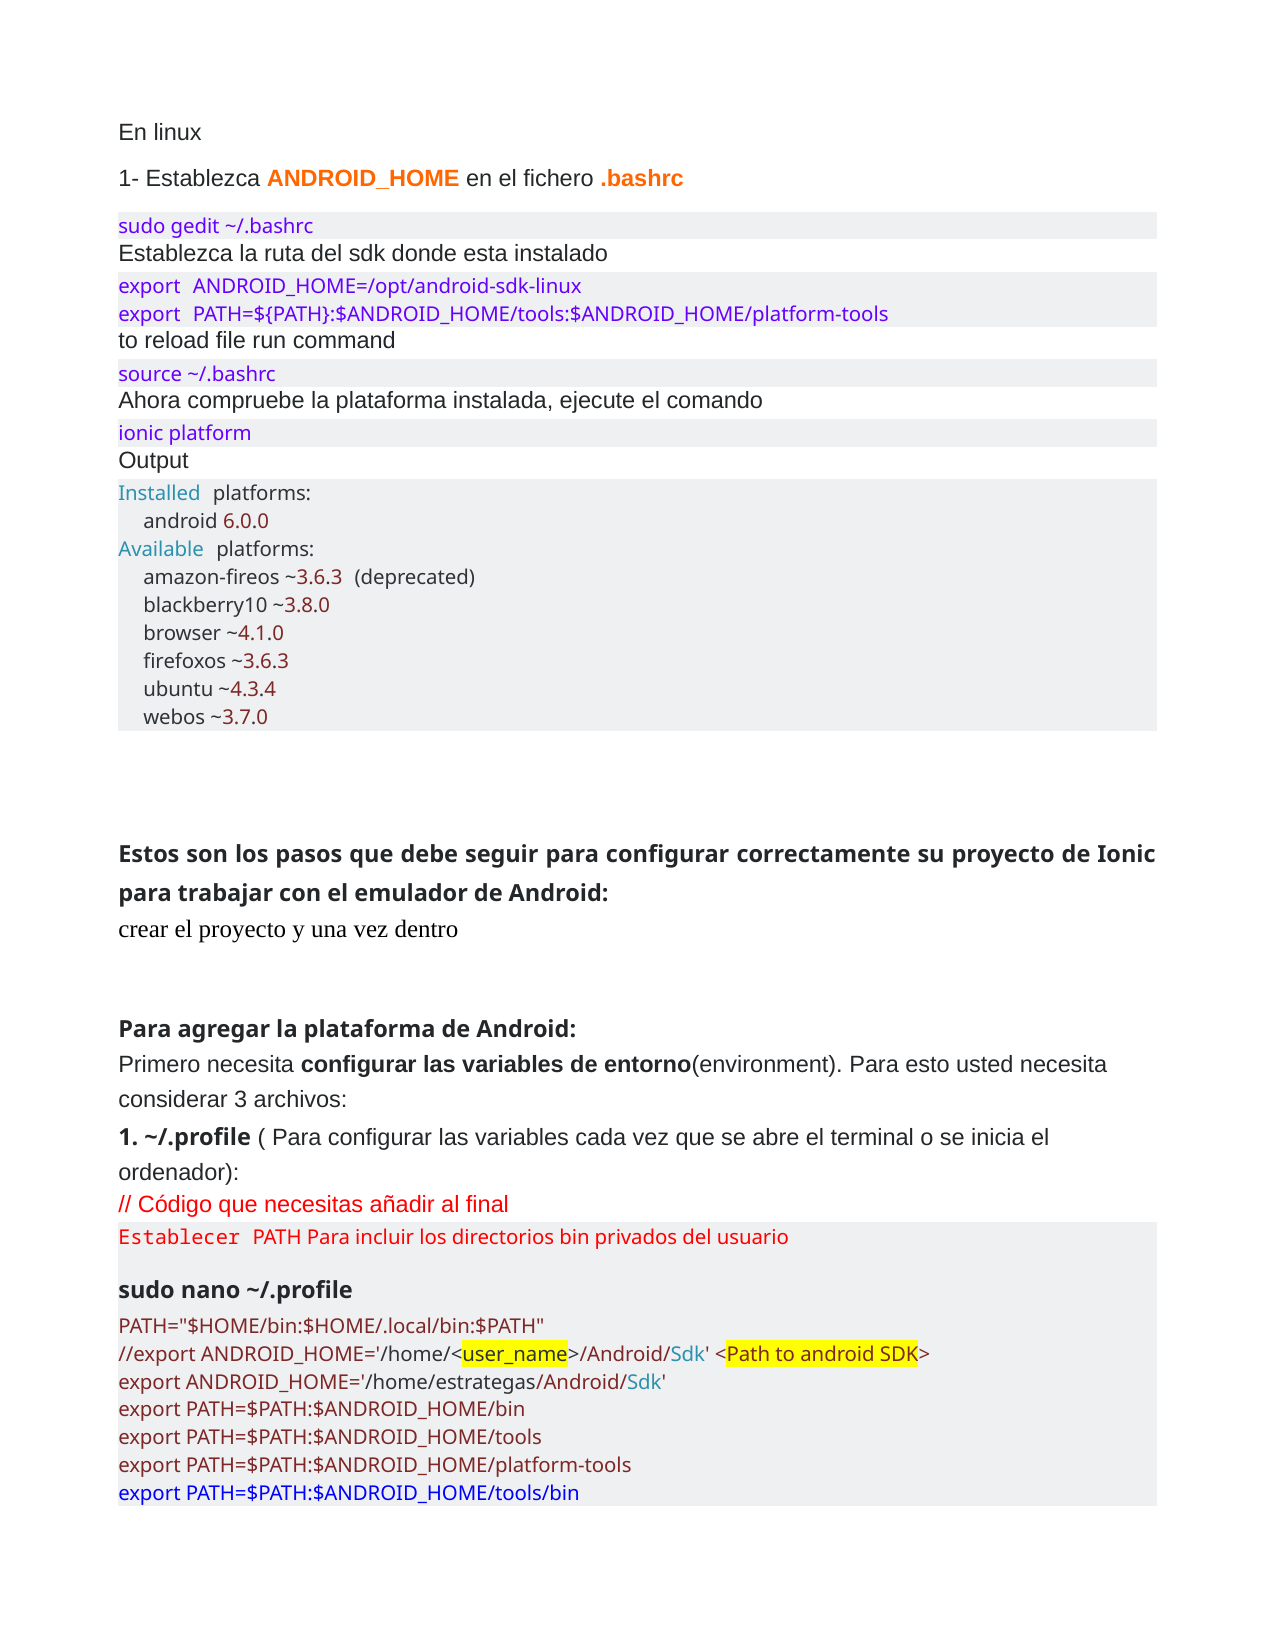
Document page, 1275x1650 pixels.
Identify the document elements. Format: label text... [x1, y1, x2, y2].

text source ~/.bashrc [118, 359, 1157, 387]
text 1- Establezca ANDROID_HOME en el fichero .bashrc [118, 165, 1157, 192]
text //export ANDROID_HOME='/home/<user_name>/Android/Sdk' <Path to android SDK> [118, 1340, 1157, 1367]
text Installed platforms: [118, 479, 1157, 507]
text to reload file run command [118, 327, 1157, 354]
text export PATH=$PATH:$ANDROID_HOME/tools/bin [118, 1478, 1157, 1506]
text Establezca la ruta del sdk donde esta instalado [118, 239, 1157, 266]
text export ANDROID_HOME=/opt/android-sdk-linux [118, 272, 1157, 299]
text webos ~3.7.0 [118, 702, 1157, 731]
text Output [118, 447, 1157, 474]
text export PATH=$PATH:$ANDROID_HOME/bin [118, 1395, 1157, 1423]
text Estos son los pasos que debe seguir para configurar correctamente su proyecto de Ionic para trabajar con el emulador de Android: [118, 838, 1157, 908]
text ubuntu ~4.3.4 [118, 674, 1157, 702]
text export PATH=${PATH}:$ANDROID_HOME/tools:$ANDROID_HOME/platform-tools [118, 299, 1157, 327]
text sudo gedit ~/.bashrc [118, 212, 1157, 239]
text 1. ~/.profile ( Para configurar las variables cada vez que se abre el terminal o se inicia el ordenador): [118, 1121, 1157, 1185]
text amazon-fireos ~3.6.3 (deprecated) [118, 562, 1157, 590]
text PATH="$HOME/bin:$HOME/.local/bin:$PATH" [118, 1312, 1157, 1340]
text Primero necesita configurar las variables de entorno(environment). Para esto usted necesita considerar 3 archivos: [118, 1051, 1157, 1113]
text Establecer PATH Para incluir los directorios bin privados del usuario [118, 1222, 1157, 1250]
text En linux [118, 118, 1157, 145]
text // Código que necesitas añadir al final [118, 1190, 1157, 1217]
text crear el proyecto y una vez dentro [118, 914, 1157, 943]
text firefoxos ~3.6.3 [118, 646, 1157, 674]
text blackberry10 ~3.8.0 [118, 590, 1157, 618]
text ionic platform [118, 419, 1157, 447]
text export PATH=$PATH:$ANDROID_HOME/tools [118, 1423, 1157, 1451]
text Available platforms: [118, 535, 1157, 562]
text browser ~4.1.0 [118, 618, 1157, 646]
text Ahora compruebe la plataforma instalada, ejecute el comando [118, 387, 1157, 414]
text sudo nano ~/.profile [118, 1274, 1157, 1306]
text Para agregar la plataforma de Android: [118, 1012, 1157, 1044]
text export PATH=$PATH:$ANDROID_HOME/platform-tools [118, 1451, 1157, 1478]
text export ANDROID_HOME='/home/estrategas/Android/Sdk' [118, 1367, 1157, 1395]
text android 6.0.0 [118, 507, 1157, 535]
